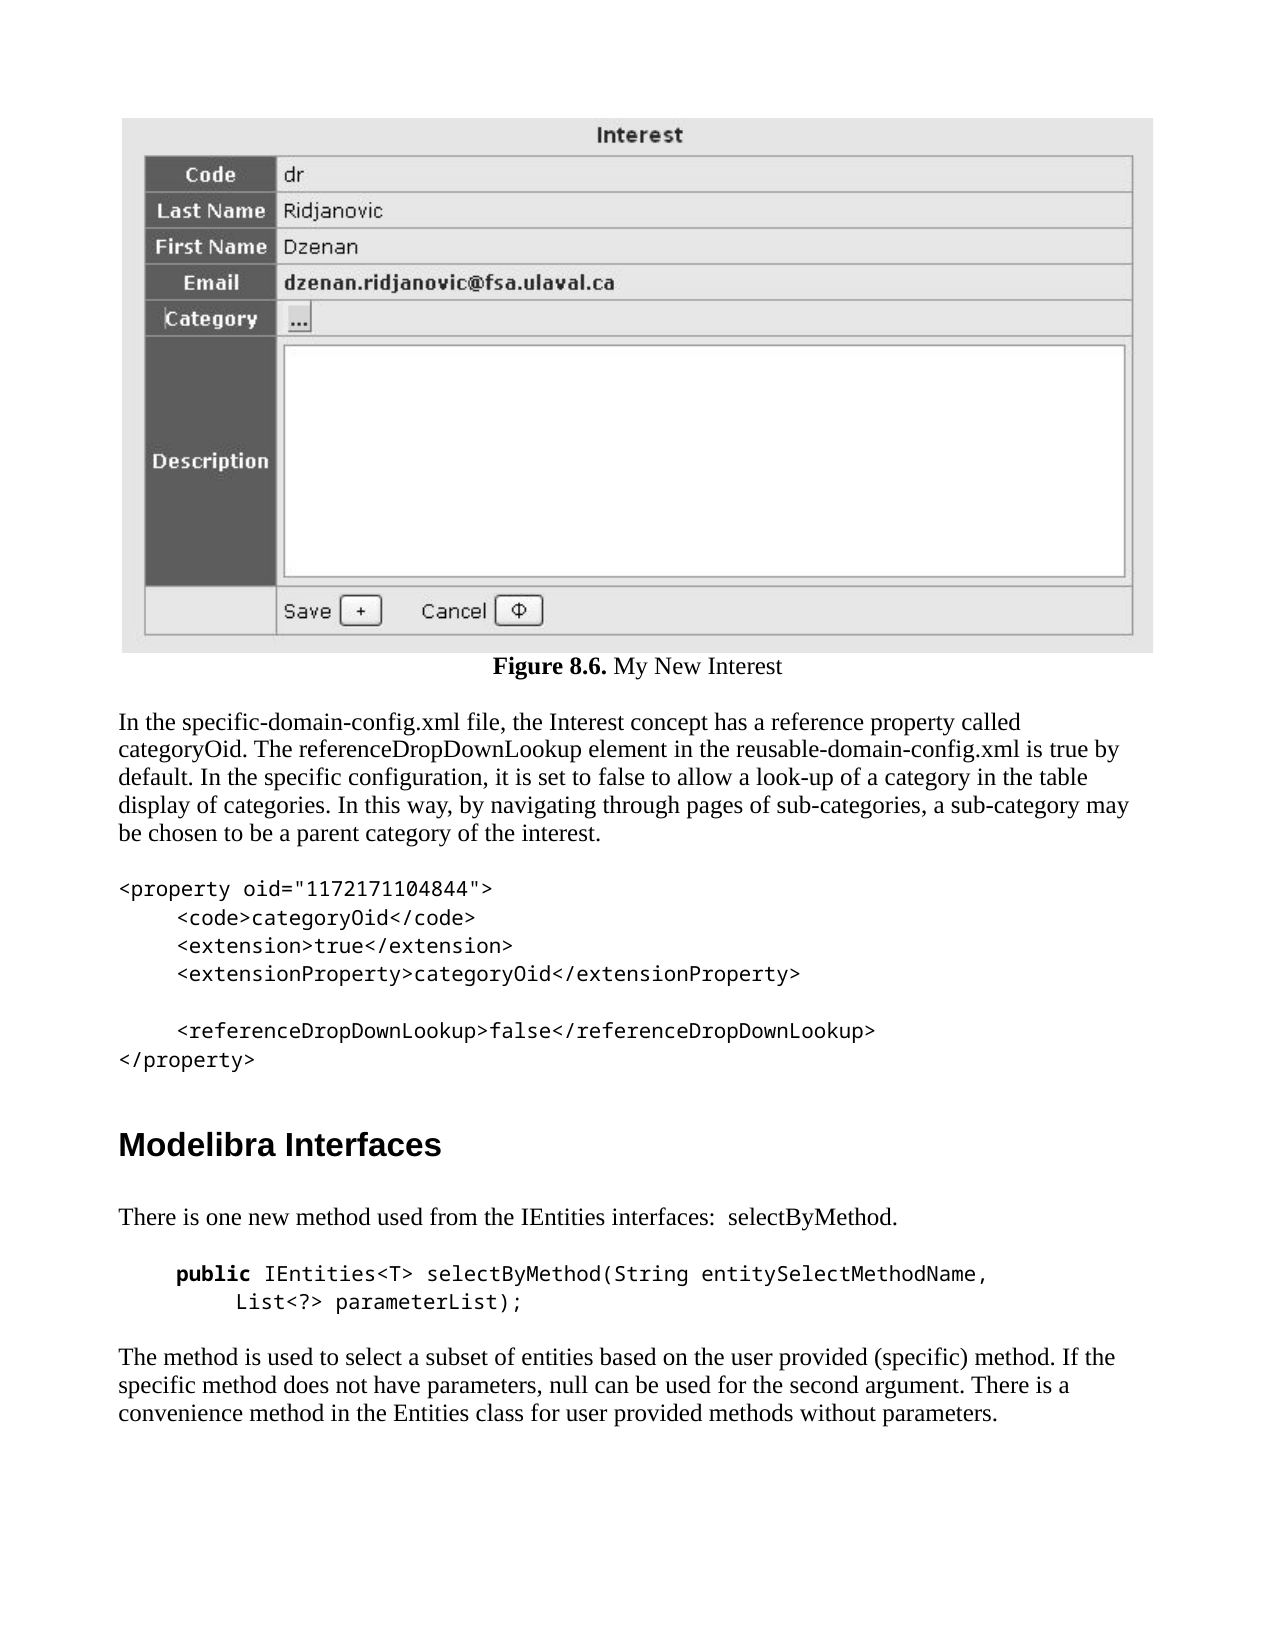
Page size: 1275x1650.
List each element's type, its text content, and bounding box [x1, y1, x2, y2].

text <extension>true</extension> <extensionProperty>categoryOid</extensionProperty> [118, 931, 1157, 988]
subtitle Modelibra Interfaces [118, 1126, 1157, 1163]
text </property> [118, 1045, 1157, 1073]
text <property oid="1172171104844"> [118, 874, 1157, 903]
picture [121, 118, 1154, 653]
text <referenceDropDownLookup>false</referenceDropDownLookup> [118, 988, 1157, 1045]
text The method is used to select a subset of entities based on the user provided (specific) method. If the specific method does not have parameters, null can be used for the second argument. There is a convenience method in the Entities class for user provided methods without parameters. [118, 1343, 1157, 1427]
text Figure 8.6. My New Interest [118, 118, 1157, 680]
text public IEntities<T> selectByMethod(String entitySelectMethodName, [118, 1259, 1157, 1287]
text There is one new method used from the IEntities interfaces: selectByMethod. [118, 1203, 1157, 1231]
text <code>categoryOid</code> [118, 903, 1157, 931]
text List<?> parameterList); [118, 1287, 1157, 1316]
text In the specific-domain-config.xml file, the Interest concept has a reference property called categoryOid. The referenceDropDownLookup element in the reusable-domain-config.xml is true by default. In the specific configuration, it is set to false to allow a look-up of a category in the table display of categories. In this way, by navigating through pages of sub-categories, a sub-category may be chosen to be a parent category of the interest. [118, 708, 1157, 846]
